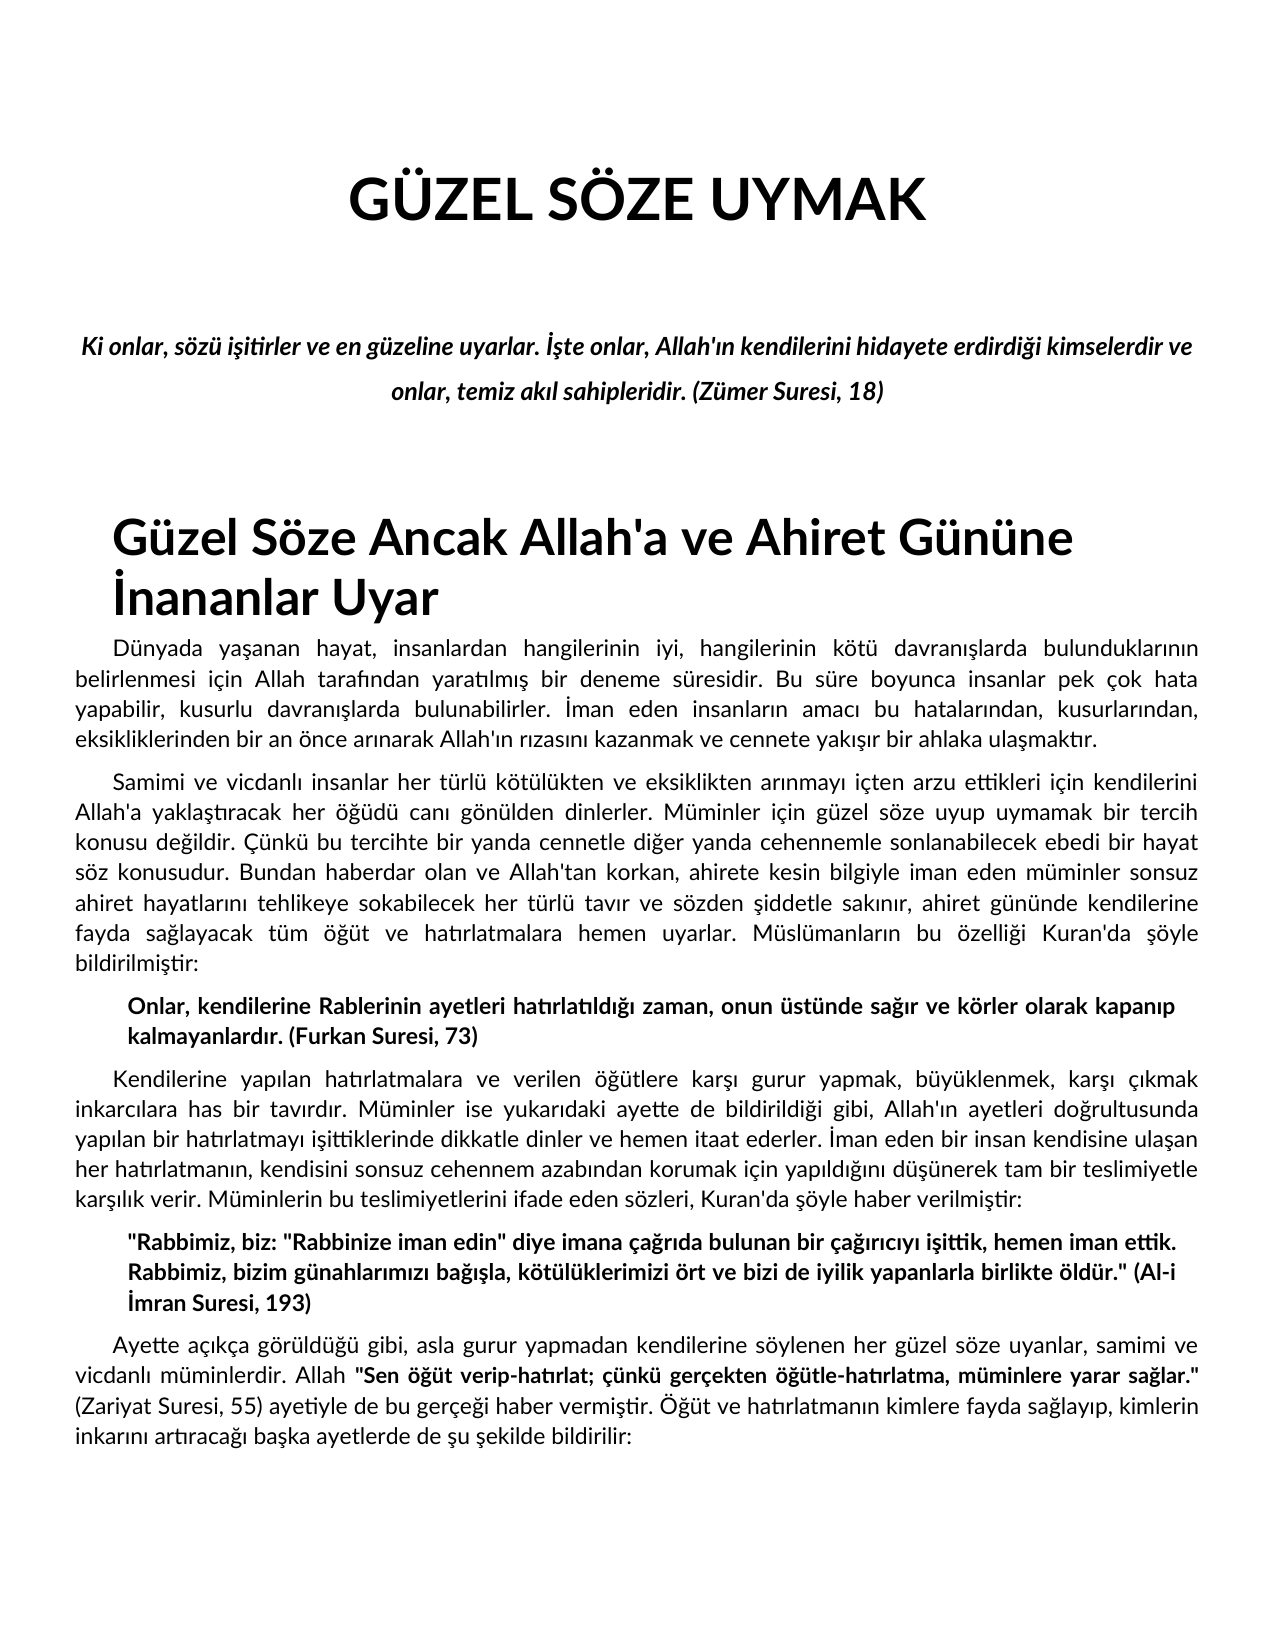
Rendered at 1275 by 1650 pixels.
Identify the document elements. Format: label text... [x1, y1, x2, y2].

text "Rabbimiz, biz: "Rabbinize iman edin" diye imana çağrıda bulunan bir çağırıcıyı işittik, hemen iman ettik. Rabbimiz, bizim günahlarımızı bağışla, kötülüklerimizi ört ve bizi de iyilik yapanlarla birlikte öldür." (Al-i İmran Suresi, 193) [127, 1228, 1177, 1316]
text Samimi ve vicdanlı insanlar her türlü kötülükten ve eksiklikten arınmayı içten arzu ettikleri için kendilerini Allah'a yaklaştıracak her öğüdü canı gönülden dinlerler. Müminler için güzel söze uyup uymamak bir tercih konusu değildir. Çünkü bu tercihte bir yanda cennetle diğer yanda cehennemle sonlanabilecek ebedi bir hayat söz konusudur. Bundan haberdar olan ve Allah'tan korkan, ahirete kesin bilgiyle iman eden müminler sonsuz ahiret hayatlarını tehlikeye sokabilecek her türlü tavır ve sözden şiddetle sakınır, ahiret gününde kendilerine fayda sağlayacak tüm öğüt ve hatırlatmalara hemen uyarlar. Müslümanların bu özelliği Kuran'da şöyle bildirilmiştir: [75, 767, 1200, 976]
text Onlar, kendilerine Rablerinin ayetleri hatırlatıldığı zaman, onun üstünde sağır ve körler olarak kapanıp kalmayanlardır. (Furkan Suresi, 73) [127, 991, 1177, 1049]
text Ki onlar, sözü işitirler ve en güzeline uyarlar. İşte onlar, Allah'ın kendilerini hidayete erdirdiği kimselerdir ve onlar, temiz akıl sahipleridir. (Zümer Suresi, 18) [75, 330, 1200, 405]
text Dünyada yaşanan hayat, insanlardan hangilerinin iyi, hangilerinin kötü davranışlarda bulunduklarının belirlenmesi için Allah tarafından yaratılmış bir deneme süresidir. Bu süre boyunca insanlar pek çok hata yapabilir, kusurlu davranışlarda bulunabilirler. İman eden insanların amacı bu hatalarından, kusurlarından, eksikliklerinden bir an önce arınarak Allah'ın rızasını kazanmak ve cennete yakışır bir ahlaka ulaşmaktır. [75, 634, 1200, 752]
subtitle GÜZEL SÖZE UYMAK [75, 162, 1200, 232]
text Kendilerine yapılan hatırlatmalara ve verilen öğütlere karşı gurur yapmak, büyüklenmek, karşı çıkmak inkarcılara has bir tavırdır. Müminler ise yukarıdaki ayette de bildirildiği gibi, Allah'ın ayetleri doğrultusunda yapılan bir hatırlatmayı işittiklerinde dikkatle dinler ve hemen itaat ederler. İman eden bir insan kendisine ulaşan her hatırlatmanın, kendisini sonsuz cehennem azabından korumak için yapıldığını düşünerek tam bir teslimiyetle karşılık verir. Müminlerin bu teslimiyetlerini ifade eden sözleri, Kuran'da şöyle haber verilmiştir: [75, 1064, 1200, 1213]
subtitle Güzel Söze Ancak Allah'a ve Ahiret Gününe İnananlar Uyar [112, 506, 1200, 626]
text Ayette açıkça görüldüğü gibi, asla gurur yapmadan kendilerine söylenen her güzel söze uyanlar, samimi ve vicdanlı müminlerdir. Allah "Sen öğüt verip-hatırlat; çünkü gerçekten öğütle-hatırlatma, müminlere yarar sağlar." (Zariyat Suresi, 55) ayetiyle de bu gerçeği haber vermiştir. Öğüt ve hatırlatmanın kimlere fayda sağlayıp, kimlerin inkarını artıracağı başka ayetlerde de şu şekilde bildirilir: [75, 1331, 1200, 1449]
